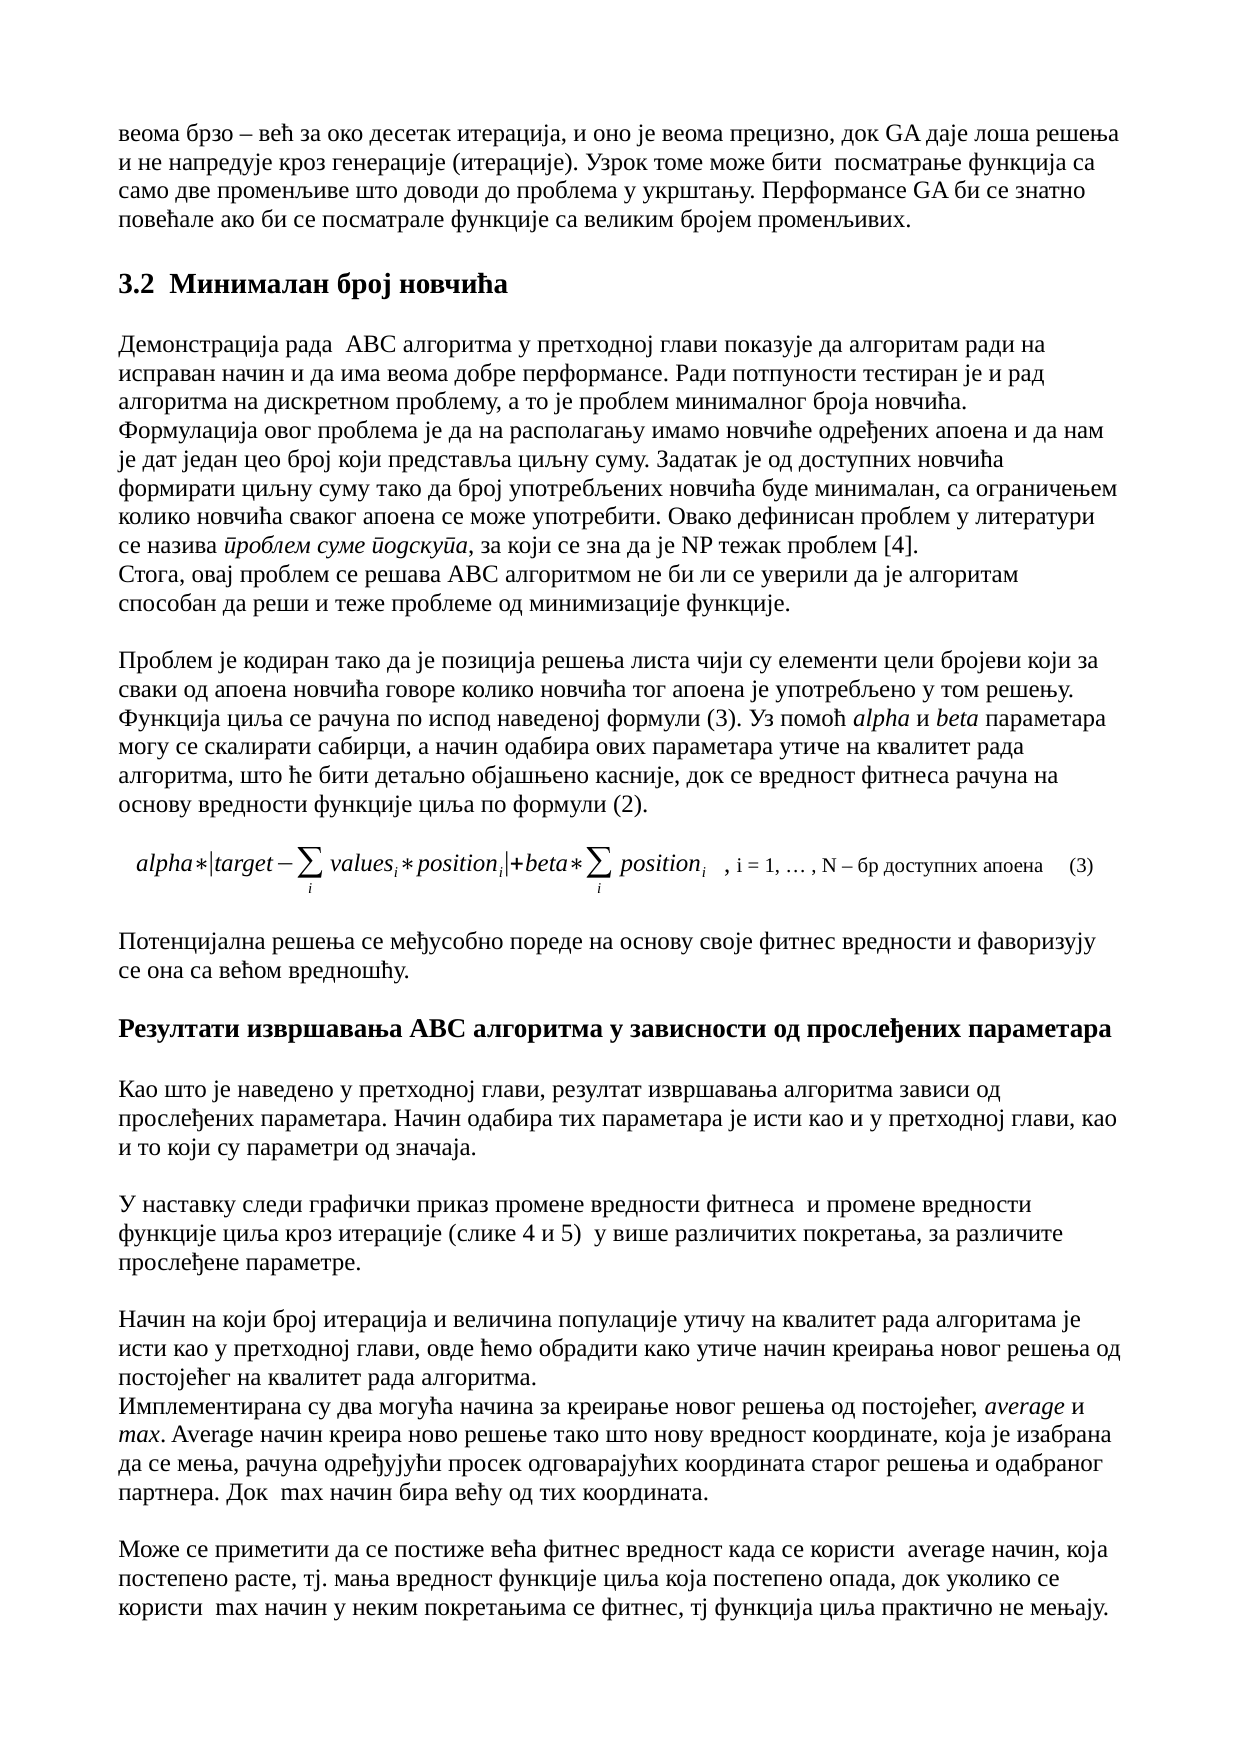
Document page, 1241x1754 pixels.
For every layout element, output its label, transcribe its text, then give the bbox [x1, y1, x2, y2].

text У наставку следи графички приказ промене вредности фитнеса и промене вредности функције циља кроз итерације (слике 4 и 5) у више различитих покретања, за различите прослеђене параметре. [118, 1189, 1122, 1276]
text Имплементирана су два могућа начина за креирање новог решења од постојећег, average и max. Average начин креира ново решење тако што нову вредност координате, која је изабрана да се мења, рачуна одређујући просек одговарајућих координата старог решења и одабраног партнера. Док max начин бира већу од тих координата. [118, 1391, 1122, 1506]
text Стога, овај проблем се решава ABC алгоритмом не би ли се уверили да је алгоритам способан да реши и теже проблеме од минимизације функције. [118, 559, 1122, 616]
text Проблем је кодиран тако да је позиција решења листа чији су елементи цели бројеви који за сваки од апоена новчића говоре колико новчића тог апоена је употребљено у том решењу. Функција циља се рачуна по испод наведеној формули (3). Уз помоћ alpha и beta параметара могу се скалирати сабирци, а начин одабира ових параметара утиче на квалитет рада алгоритма, што ће бити детаљно објашњено касније, док се вредност фитнеса рачуна на основу вредности функције циља по формули (2). [118, 645, 1122, 818]
text Као што је наведено у претходној глави, резултат извршавања алгоритма зависи од прослеђених параметара. Начин одабира тих параметара је исти као и у претходној глави, као и то који су параметри од значаја. [118, 1074, 1122, 1161]
text 3.2 Минималан број новчића [118, 267, 1122, 300]
text Може се приметити да се постиже већа фитнес вредност када се користи average начин, која постепено расте, тј. мања вредност функције циља која постепено опада, док уколико се користи max начин у неким покретањима се фитнес, тј функција циља практично не мењају. [118, 1534, 1122, 1621]
text Демонстрација рада ABC алгоритма у претходној глави показује да алгоритам ради на исправан начин и да има веома добре перформансе. Ради потпуности тестиран је и рад алгоритма на дискретном проблему, а то је проблем минималног броја новчића. [118, 329, 1122, 415]
text Потенцијална решења се међусобно пореде на основу своје фитнес вредности и фаворизују се она са већом вредношћу. [118, 926, 1122, 983]
text Резултати извршавања АВС алгоритма у зависности од прослеђених параметара [118, 1012, 1122, 1043]
text , i = 1, … , N – бр доступних апоена (3) [118, 846, 1122, 897]
text Формулација овог проблема је да на располагању имамо новчиће одређених апоена и да нам је дат један цео број који представља циљну суму. Задатак је од доступних новчића формирати циљну суму тако да број употребљених новчића буде минималан, са ограничењем колико новчића сваког апоена се може употребити. Овако дефинисан проблем у литератури се назива проблем суме подскупа, за који се зна да је NP тежак проблем [4]. [118, 415, 1122, 559]
text Начин на који број итерација и величина популације утичу на квалитет рада алгоритама је исти као у претходној глави, овде ћемо обрадити како утиче начин креирања новог решења од постојећег на квалитет рада алгоритма. [118, 1304, 1122, 1391]
text веома брзо – већ за око десетак итерација, и оно је веома прецизно, док GA даје лоша решења и не напредује кроз генерације (итерације). Узрок томе може бити посматрање функција са само две променљиве што доводи до проблема у укрштању. Перформансе GA би се знатно повећале ако би се посматрале функције са великим бројем променљивих. [118, 118, 1122, 233]
